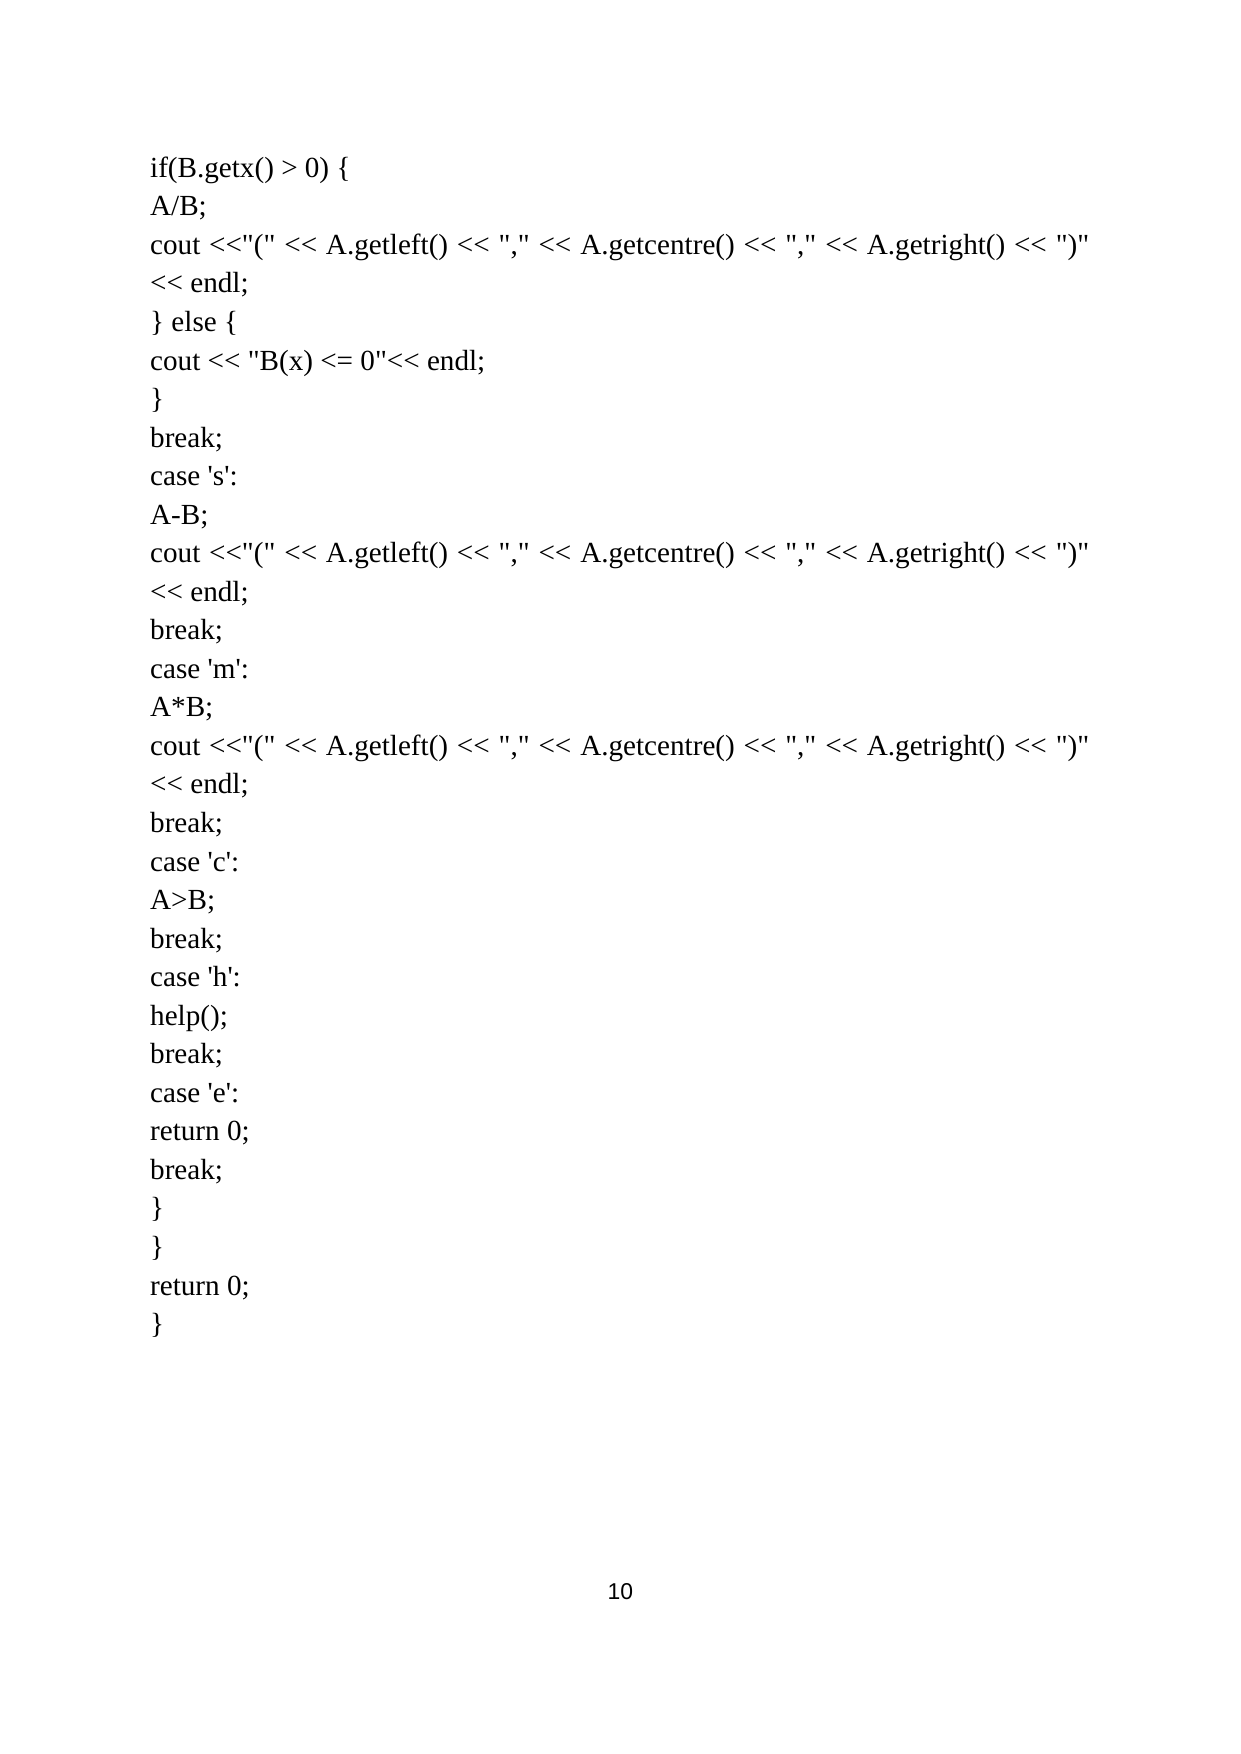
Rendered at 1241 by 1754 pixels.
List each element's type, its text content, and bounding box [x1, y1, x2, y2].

text cout <<"(" << A.getleft() << "," << A.getcentre() << "," << A.getright() << ")" << endl; [150, 728, 1090, 800]
text A>B; [150, 882, 1090, 916]
text break; [150, 1152, 1090, 1186]
text help(); [150, 998, 1090, 1031]
text break; [150, 420, 1090, 453]
text break; [150, 612, 1090, 646]
text cout <<"(" << A.getleft() << "," << A.getcentre() << "," << A.getright() << ")" << endl; [150, 535, 1090, 607]
text if(B.getx() > 0) { [150, 150, 1090, 183]
text cout << "B(x) <= 0"<< endl; [150, 343, 1090, 376]
text break; [150, 921, 1090, 954]
text return 0; [150, 1113, 1090, 1147]
text } [150, 1306, 1090, 1340]
text } else { [150, 304, 1090, 338]
text } [150, 1229, 1090, 1263]
text } [150, 381, 1090, 415]
text A*B; [150, 689, 1090, 723]
text case 'e': [150, 1075, 1090, 1108]
text case 'h': [150, 959, 1090, 993]
text case 'c': [150, 844, 1090, 877]
text A/B; [150, 188, 1090, 222]
text A-B; [150, 497, 1090, 530]
text break; [150, 805, 1090, 839]
text } [150, 1191, 1090, 1224]
text cout <<"(" << A.getleft() << "," << A.getcentre() << "," << A.getright() << ")" << endl; [150, 227, 1090, 299]
text break; [150, 1036, 1090, 1070]
text case 'm': [150, 651, 1090, 684]
text return 0; [150, 1268, 1090, 1301]
text case 's': [150, 458, 1090, 492]
